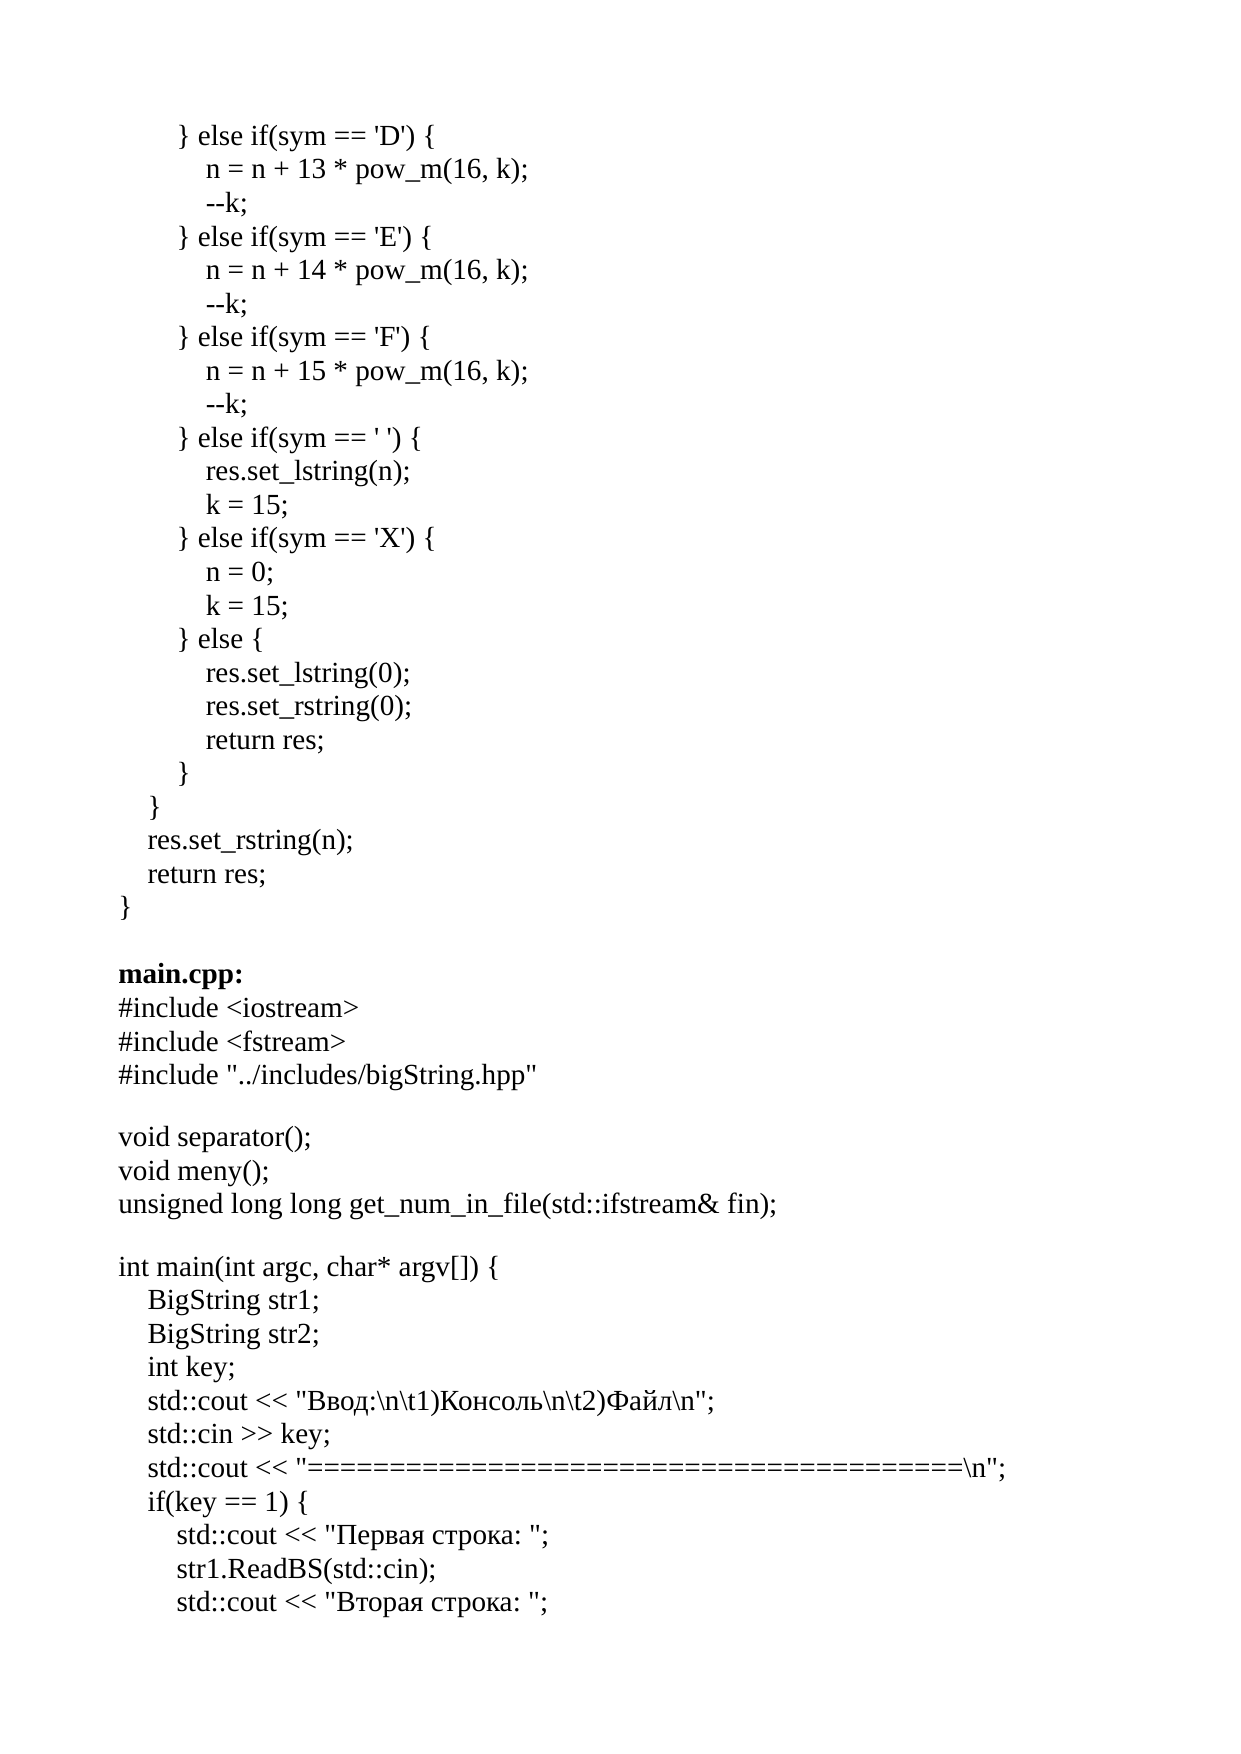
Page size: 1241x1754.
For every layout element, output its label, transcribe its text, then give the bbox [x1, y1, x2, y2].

text BigString str2; [118, 1316, 1122, 1349]
text if(key == 1) { [118, 1484, 1122, 1517]
text unsigned long long get_num_in_file(std::ifstream& fin); [118, 1187, 1122, 1220]
text return res; [118, 722, 1122, 755]
text } else { [118, 621, 1122, 655]
text k = 15; [118, 487, 1122, 521]
text } else if(sym == 'X') { [118, 521, 1122, 554]
text #include <fstream> [118, 1024, 1122, 1057]
text } else if(sym == 'D') { [118, 118, 1122, 152]
text #include "../includes/bigString.hpp" [118, 1057, 1122, 1091]
text --k; [118, 286, 1122, 319]
text res.set_rstring(0); [118, 688, 1122, 722]
text } else if(sym == 'E') { [118, 219, 1122, 252]
text n = n + 15 * pow_m(16, k); [118, 353, 1122, 386]
text std::cin >> key; [118, 1417, 1122, 1450]
text void meny(); [118, 1153, 1122, 1187]
text return res; [118, 856, 1122, 889]
text } else if(sym == ' ') { [118, 420, 1122, 453]
text std::cout << "Первая строка: "; [118, 1517, 1122, 1551]
text std::cout << "========================================\n"; [118, 1450, 1122, 1484]
text main.cpp: [118, 957, 1122, 990]
text #include <iostream> [118, 990, 1122, 1024]
text BigString str1; [118, 1282, 1122, 1316]
text int key; [118, 1349, 1122, 1383]
text } [118, 889, 1122, 923]
text res.set_rstring(n); [118, 822, 1122, 856]
text n = n + 13 * pow_m(16, k); [118, 152, 1122, 185]
text --k; [118, 386, 1122, 420]
text } [118, 755, 1122, 789]
text } [118, 789, 1122, 822]
text --k; [118, 185, 1122, 219]
text } else if(sym == 'F') { [118, 319, 1122, 353]
text n = 0; [118, 554, 1122, 588]
text res.set_lstring(n); [118, 453, 1122, 487]
text void separator(); [118, 1119, 1122, 1153]
text k = 15; [118, 588, 1122, 621]
text str1.ReadBS(std::cin); [118, 1551, 1122, 1584]
text int main(int argc, char* argv[]) { [118, 1249, 1122, 1282]
text std::cout << "Вторая строка: "; [118, 1584, 1122, 1618]
text res.set_lstring(0); [118, 655, 1122, 688]
text std::cout << "Ввод:\n\t1)Консоль\n\t2)Файл\n"; [118, 1383, 1122, 1417]
text n = n + 14 * pow_m(16, k); [118, 252, 1122, 286]
